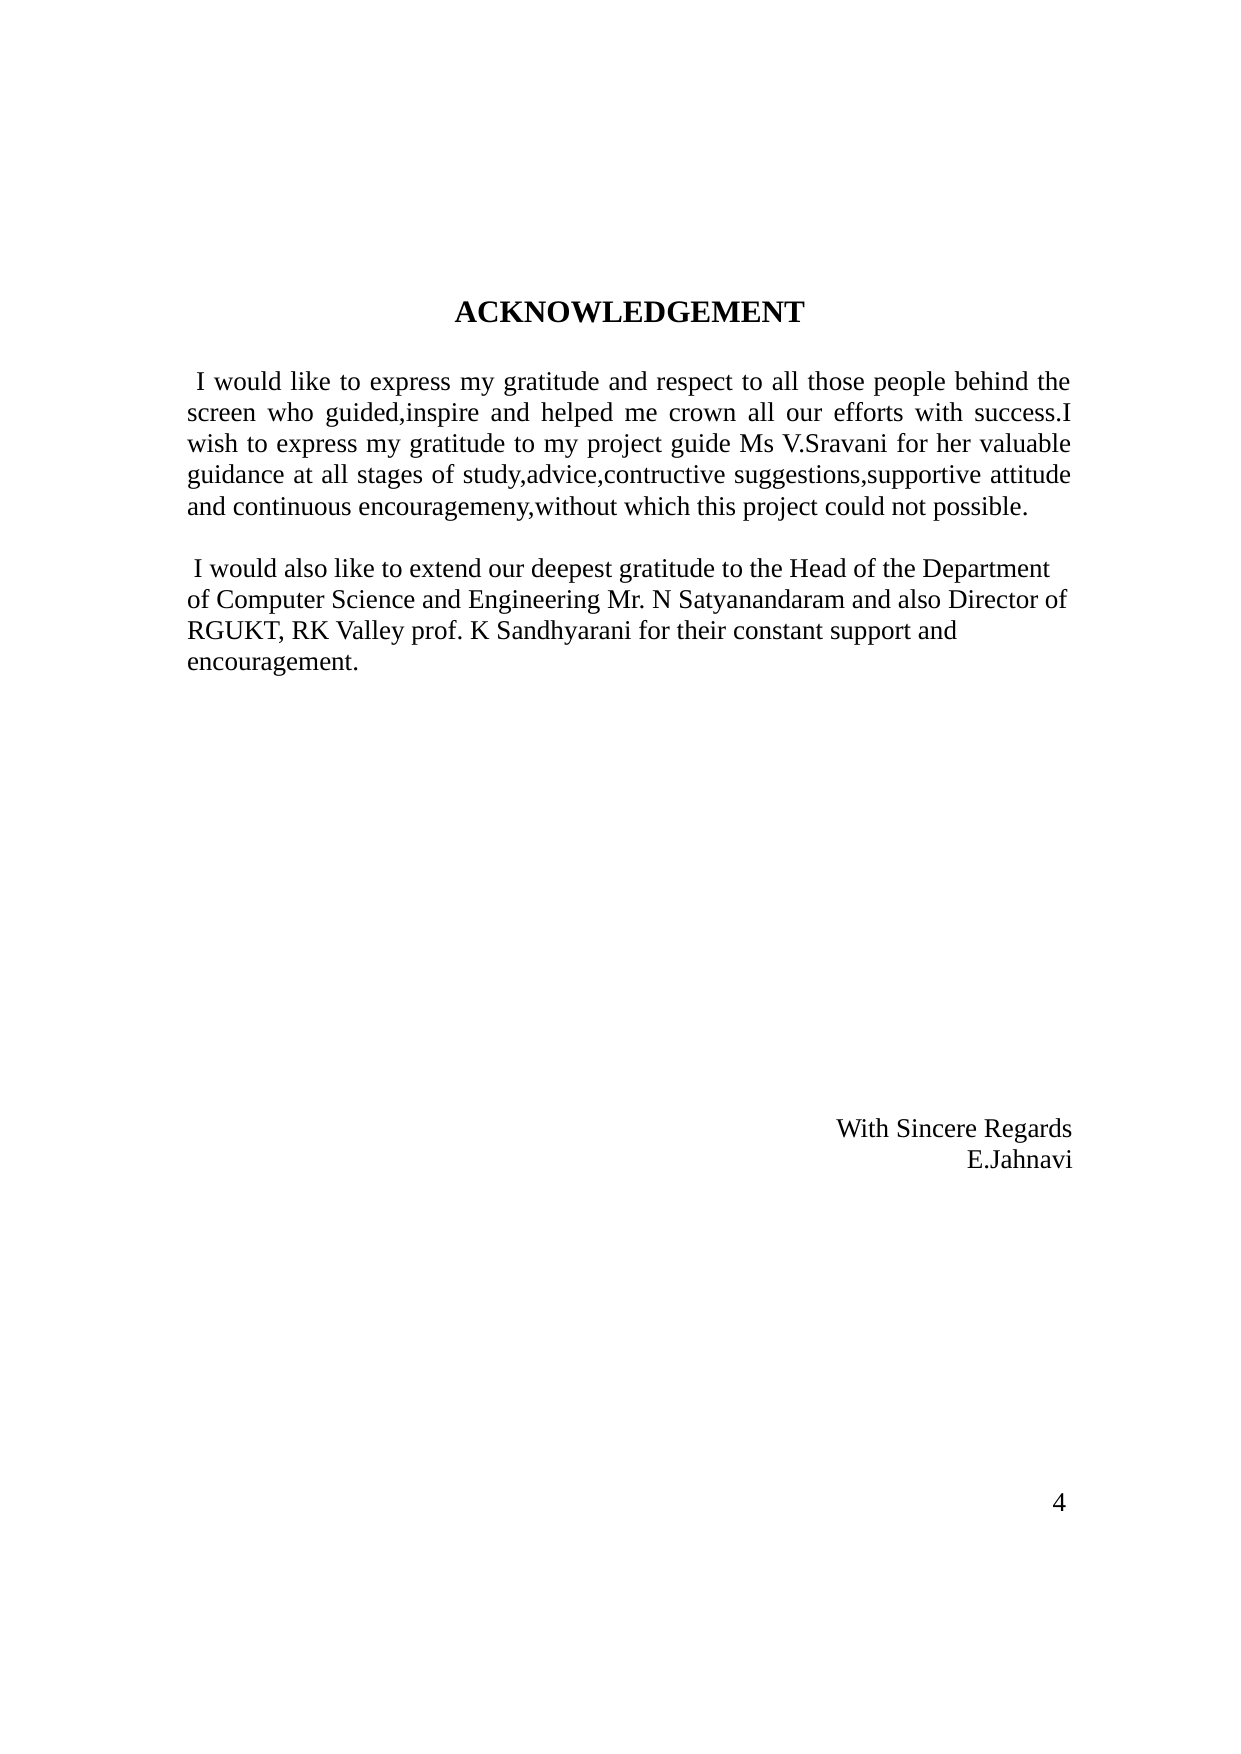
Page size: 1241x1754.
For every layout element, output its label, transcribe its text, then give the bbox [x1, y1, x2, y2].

text With Sincere Regards [187, 1112, 1072, 1144]
text I would like to express my gratitude and respect to all those people behind the screen who guided,inspire and helped me crown all our efforts with success.I wish to express my gratitude to my project guide Ms V.Sravani for her valuable guidance at all stages of study,advice,contructive suggestions,supportive attitude and continuous encouragemeny,without which this project could not possible. [187, 365, 1072, 521]
text ACKNOWLEDGEMENT [187, 293, 1072, 329]
text I would also like to extend our deepest gratitude to the Head of the Department of Computer Science and Engineering Mr. N Satyanandaram and also Director of RGUKT, RK Valley prof. K Sandhyarani for their constant support and encouragement. [187, 552, 1072, 676]
text E.Jahnavi [187, 1144, 1072, 1175]
text 4 [187, 1486, 1072, 1517]
